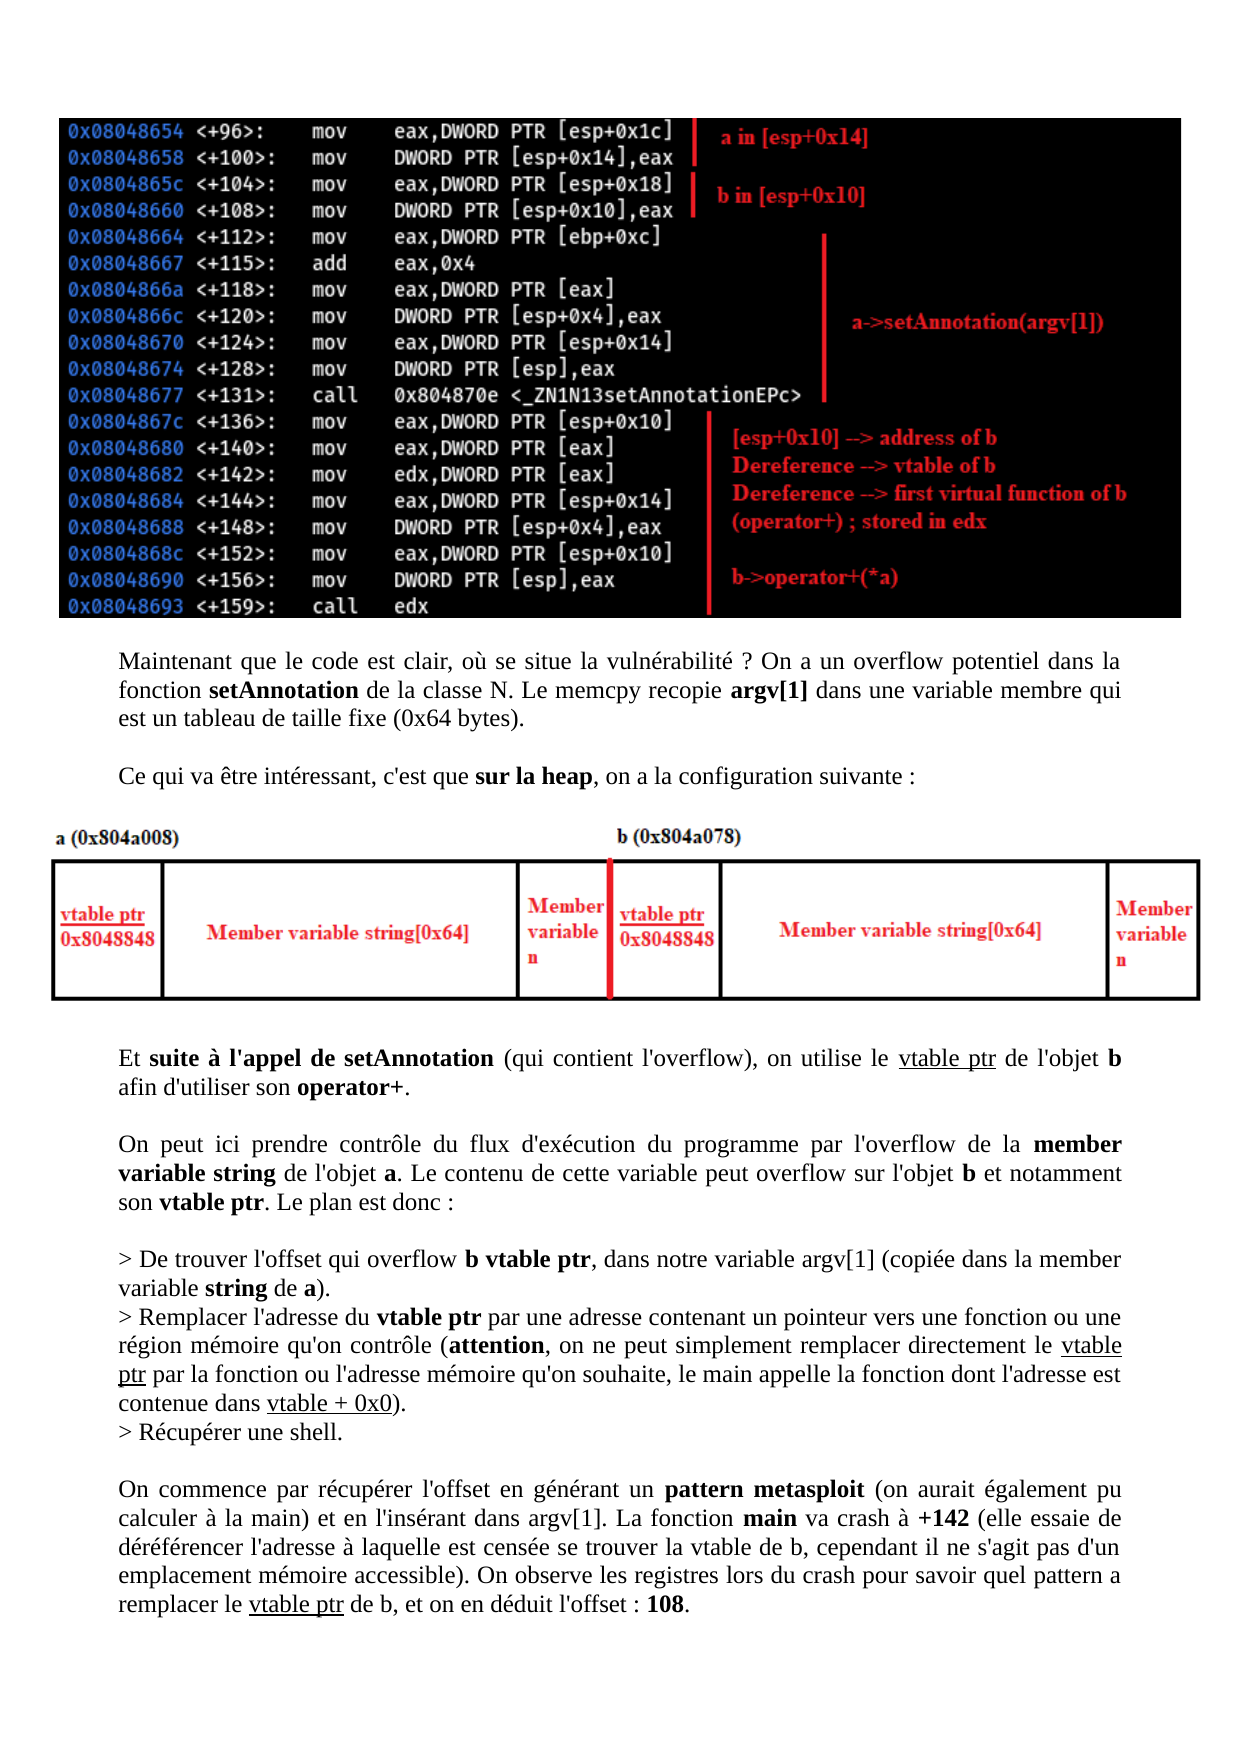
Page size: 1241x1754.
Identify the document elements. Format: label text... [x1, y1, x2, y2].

text Ce qui va être intéressant, c'est que sur la heap, on a la configuration suivante : [118, 761, 1122, 790]
text On commence par récupérer l'offset en générant un pattern metasploit (on aurait également pu calculer à la main) et en l'insérant dans argv[1]. La fonction main va crash à +142 (elle essaie de déréférencer l'adresse à laquelle est censée se trouver la vtable de b, cependant il ne s'agit pas d'un emplacement mémoire accessible). On observe les registres lors du crash pour savoir quel pattern a remplacer le vtable ptr de b, et on en déduit l'offset : 108. [118, 1474, 1122, 1618]
text Maintenant que le code est clair, où se situe la vulnérabilité ? On a un overflow potentiel dans la fonction setAnnotation de la classe N. Le memcpy recopie argv[1] dans une variable membre qui est un tableau de taille fixe (0x64 bytes). [118, 646, 1122, 732]
text > De trouver l'offset qui overflow b vtable ptr, dans notre variable argv[1] (copiée dans la member variable string de a). [118, 1244, 1122, 1302]
text Et suite à l'appel de setAnnotation (qui contient l'overflow), on utilise le vtable ptr de l'objet b afin d'utiliser son operator+. [118, 1043, 1122, 1101]
text > Remplacer l'adresse du vtable ptr par une adresse contenant un pointeur vers une fonction ou une région mémoire qu'on contrôle (attention, on ne peut simplement remplacer directement le vtable ptr par la fonction ou l'adresse mémoire qu'on souhaite, le main appelle la fonction dont l'adresse est contenue dans vtable + 0x0). [118, 1302, 1122, 1417]
text > Récupérer une shell. [118, 1417, 1122, 1446]
text On peut ici prendre contrôle du flux d'exécution du programme par l'overflow de la member variable string de l'objet a. Le contenu de cette variable peut overflow sur l'objet b et notamment son vtable ptr. Le plan est donc : [118, 1129, 1122, 1216]
